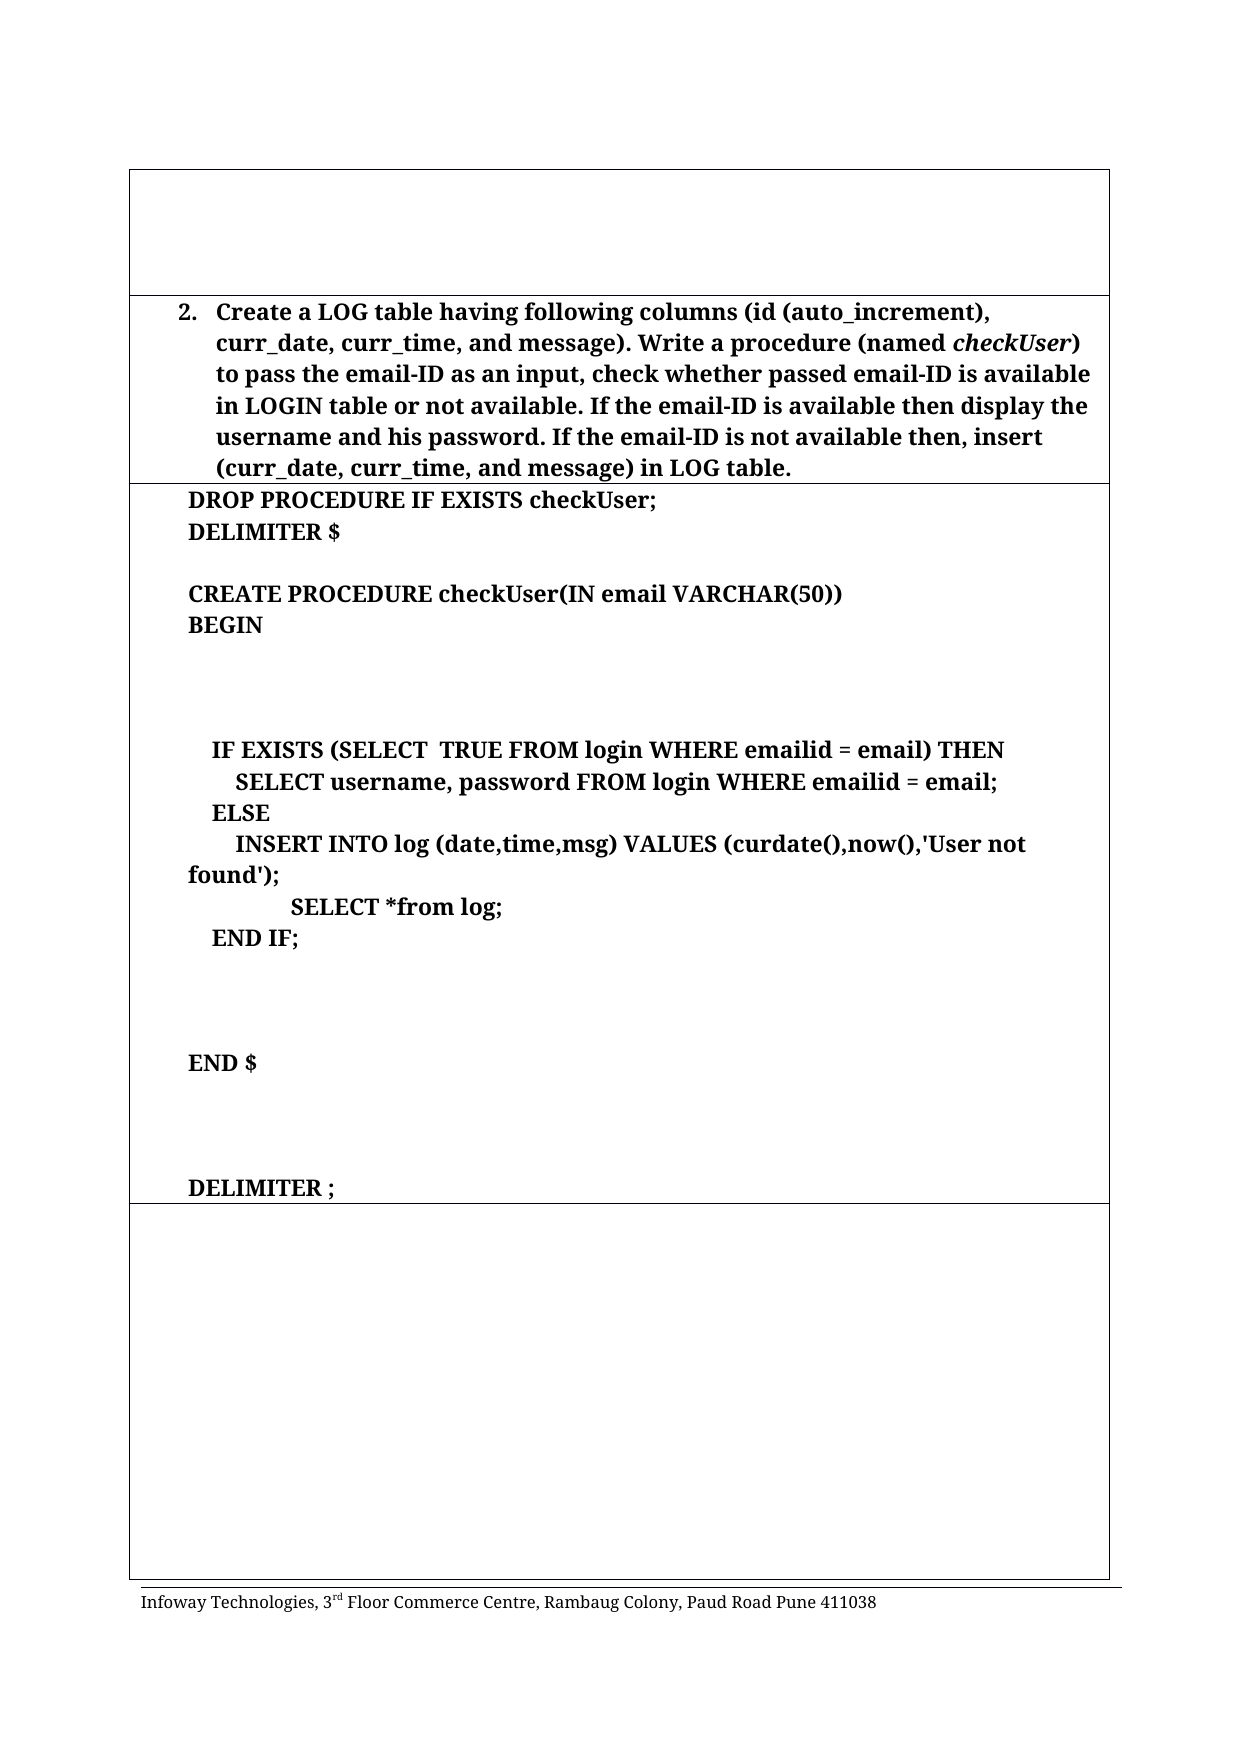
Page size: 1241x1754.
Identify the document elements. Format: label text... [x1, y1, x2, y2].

table_cell DROP PROCEDURE IF EXISTS checkUser; DELIMITER $ CREATE PROCEDURE checkUser(IN email VARCHAR(50)) BEGIN IF EXISTS (SELECT TRUE FROM login WHERE emailid = email) THEN SELECT username, password FROM login WHERE emailid = email; ELSE INSERT INTO log (date,time,msg) VALUES (curdate(),now(),'User not found'); SELECT *from log; END IF; END $ DELIMITER ; [130, 484, 1109, 1203]
table_cell [130, 1204, 1109, 1579]
table_cell Create a LOG table having following columns (id (auto_increment), curr_date, curr_time, and message). Write a procedure (named checkUser) to pass the email-ID as an input, check whether passed email-ID is available in LOGIN table or not available. If the email-ID is available then display the username and his password. If the email-ID is not available then, insert (curr_date, curr_time, and message) in LOG table. [130, 296, 1109, 483]
table_cell [130, 170, 1109, 295]
